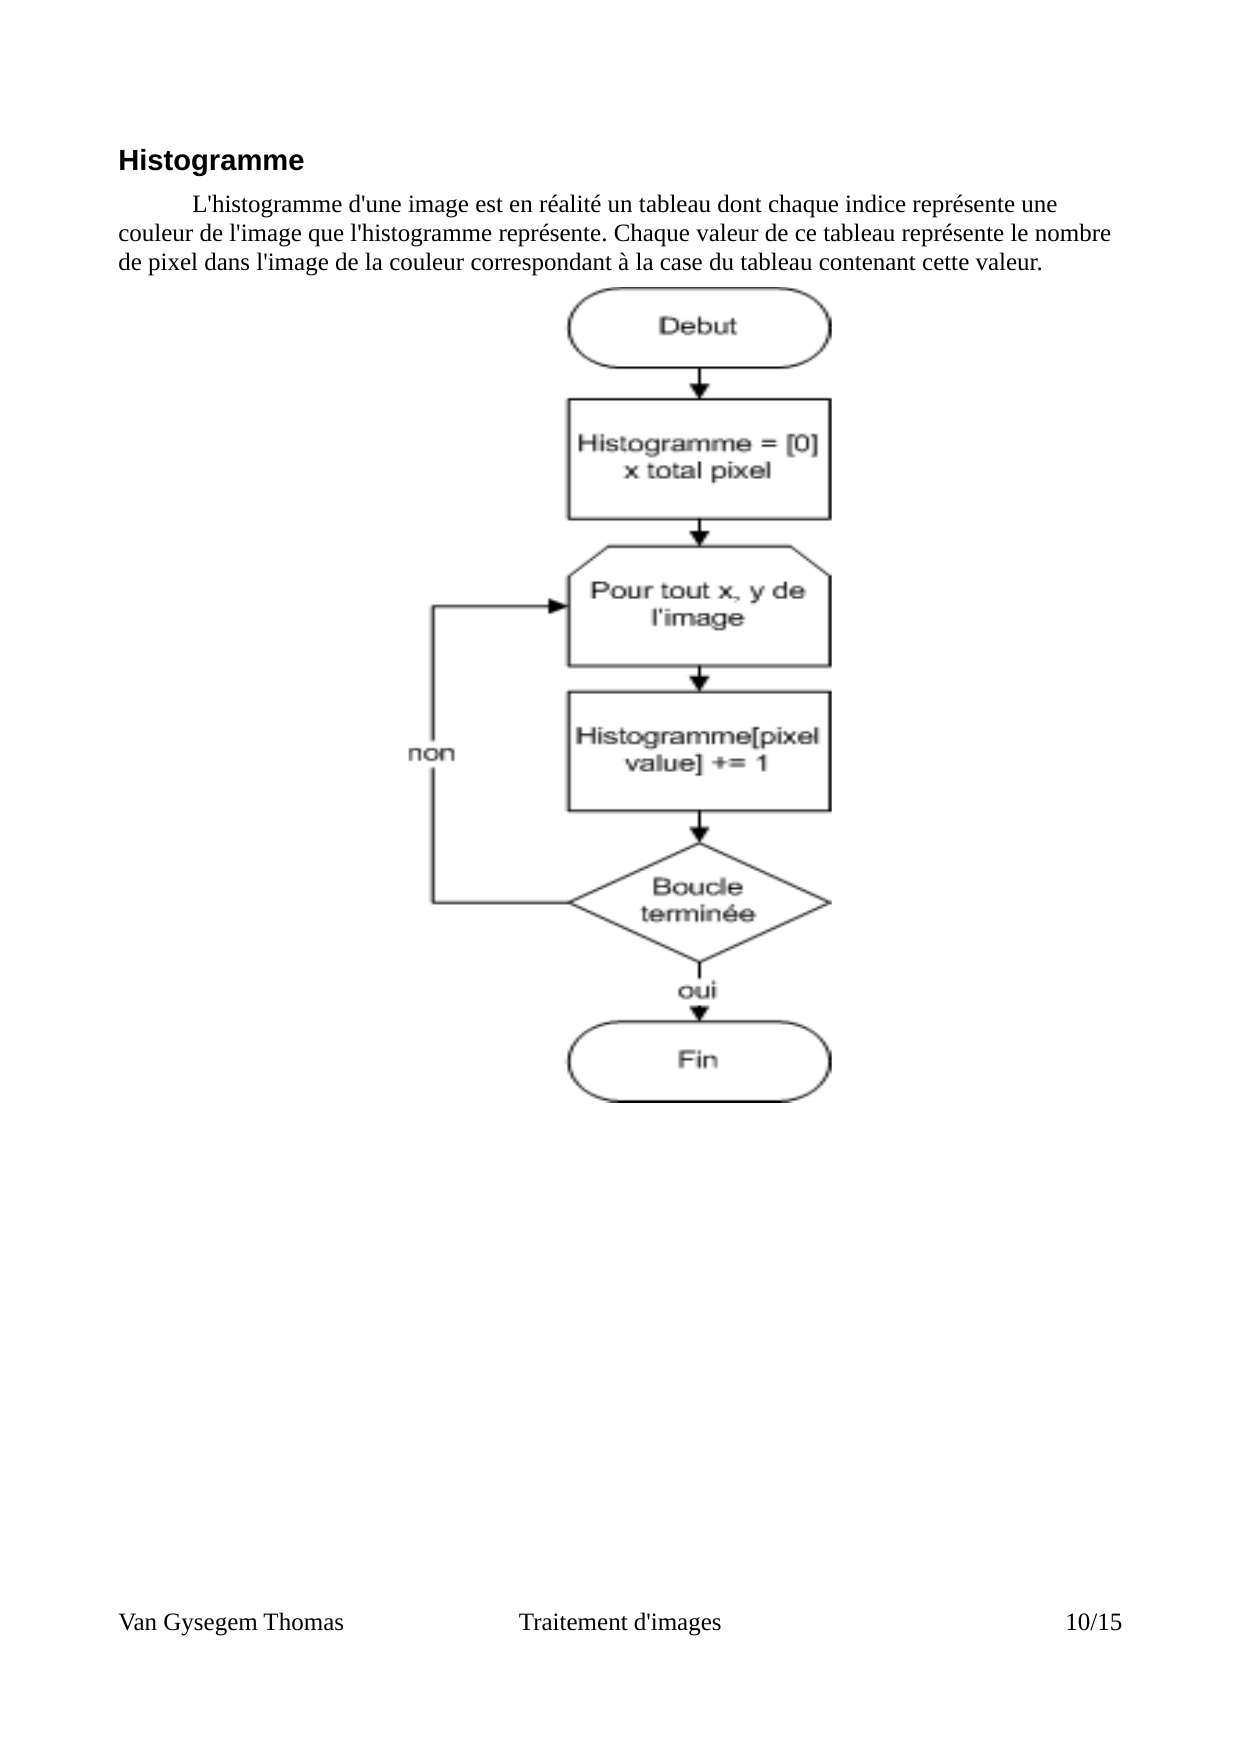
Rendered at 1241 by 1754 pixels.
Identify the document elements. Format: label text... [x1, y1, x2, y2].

text L'histogramme d'une image est en réalité un tableau dont chaque indice représente une couleur de l'image que l'histogramme représente. Chaque valeur de ce tableau représente le nombre de pixel dans l'image de la couleur correspondant à la case du tableau contenant cette valeur. [118, 189, 1122, 275]
picture [408, 287, 832, 1103]
subtitle Histogramme [118, 143, 1122, 177]
